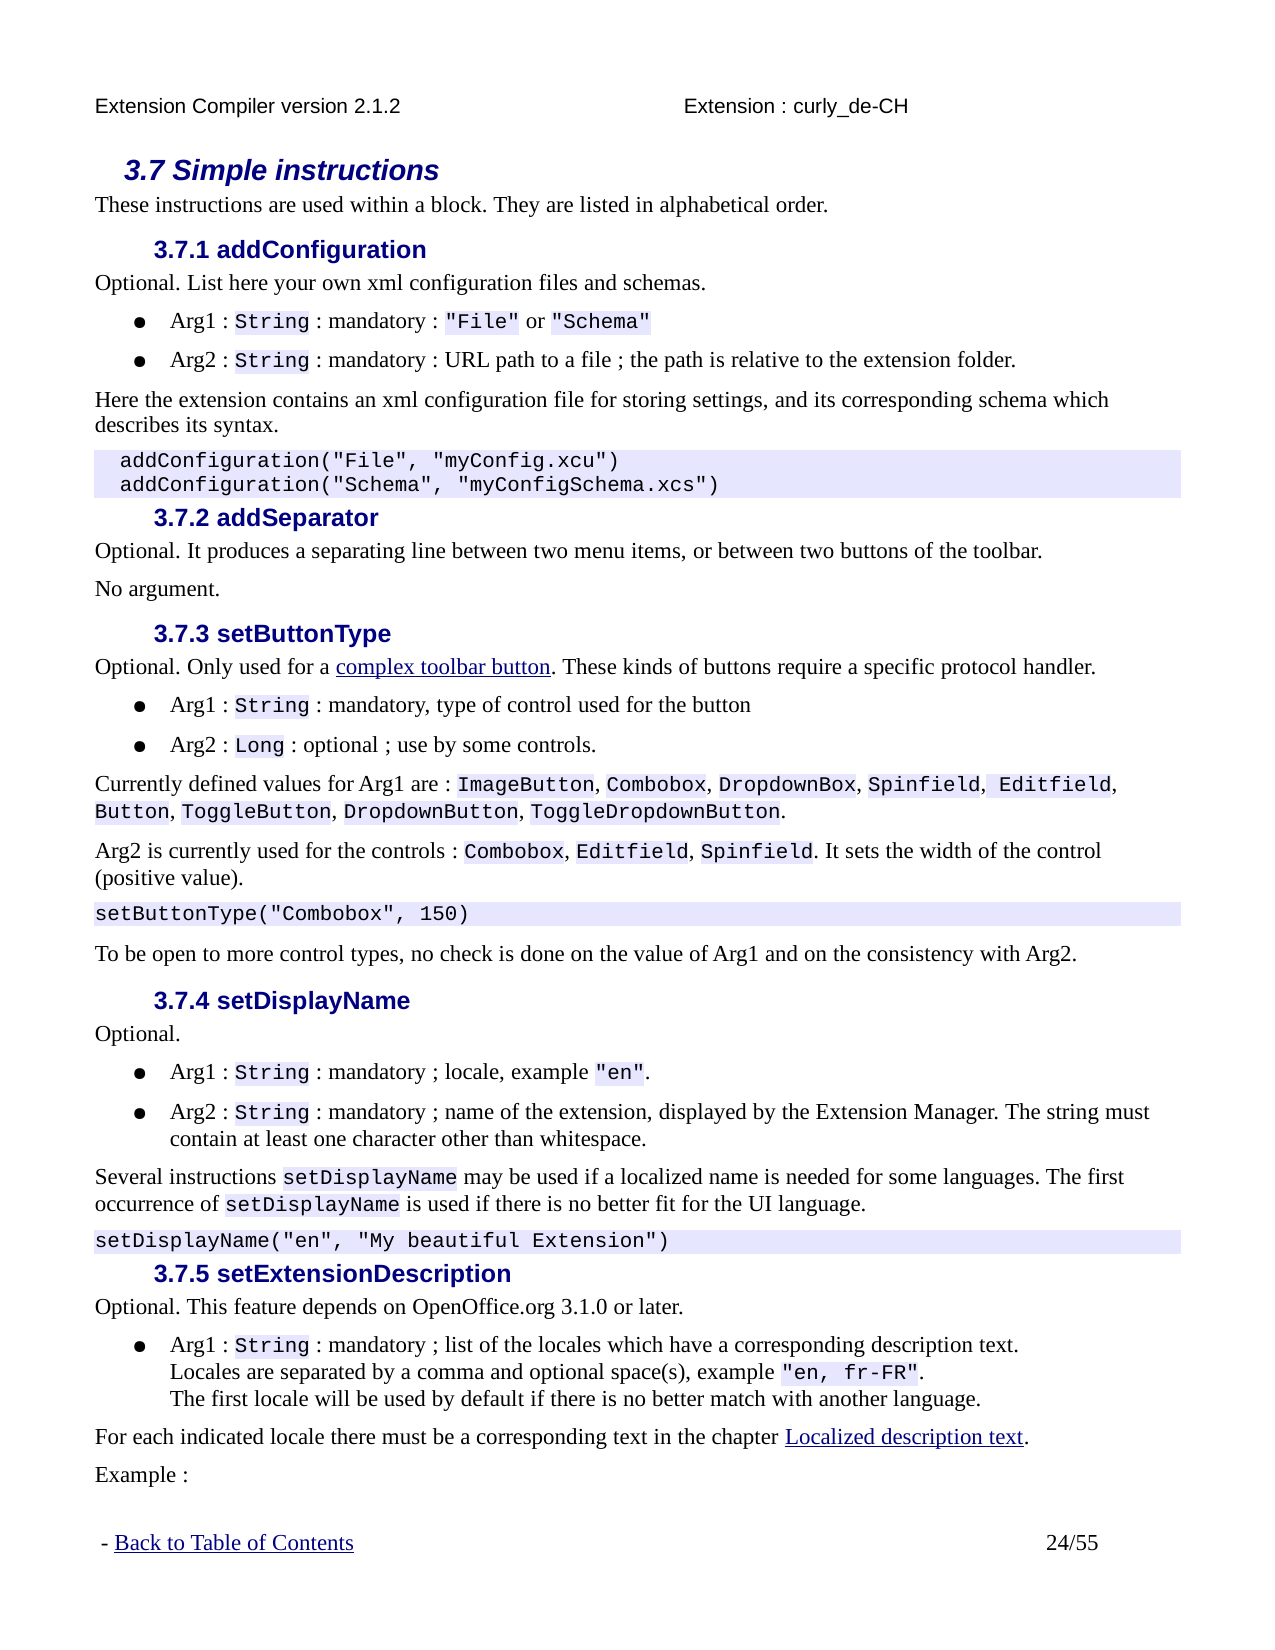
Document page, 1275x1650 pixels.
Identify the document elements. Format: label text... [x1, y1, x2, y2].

subtitle addSeparator [153, 504, 1181, 532]
subtitle setExtensionDescription [153, 1260, 1181, 1288]
text Several instructions setDisplayName may be used if a localized name is needed for some languages. The first occurrence of setDisplayName is used if there is no better fit for the UI language. [94, 1163, 1181, 1217]
list Arg2 : String : mandatory ; name of the extension, displayed by the Extension Manager. The string must contain at least one character other than whitespace. [132, 1098, 1181, 1151]
text Optional. It produces a separating line between two menu items, or between two buttons of the toolbar. [94, 538, 1181, 564]
text setDisplayName("en", "My beautiful Extension") [94, 1230, 1181, 1254]
text No argument. [94, 576, 1181, 602]
list Arg1 : String : mandatory ; locale, example "en". [132, 1059, 1181, 1086]
subtitle setDisplayName [153, 987, 1181, 1015]
text Optional. Only used for a complex toolbar button. These kinds of buttons require a specific protocol handler. [94, 654, 1181, 679]
text Optional. List here your own xml configuration files and schemas. [94, 270, 1181, 295]
text Optional. This feature depends on OpenOffice.org 3.1.0 or later. [94, 1294, 1181, 1319]
list Arg2 : Long : optional ; use by some controls. [132, 732, 1181, 758]
list Arg1 : String : mandatory, type of control used for the button [132, 692, 1181, 719]
text addConfiguration("File", "myConfig.xcu") [94, 450, 1181, 474]
text These instructions are used within a block. They are listed in alphabetical order. [94, 192, 1181, 217]
subtitle Simple instructions [124, 153, 1181, 186]
text Currently defined values for Arg1 are : ImageButton, Combobox, DropdownBox, Spinfield, Editfield, Button, ToggleButton, DropdownButton, ToggleDropdownButton. [94, 771, 1181, 825]
text setButtonType("Combobox", 150) [94, 902, 1181, 926]
subtitle addConfiguration [153, 236, 1181, 264]
text Optional. [94, 1021, 1181, 1047]
text Arg2 is currently used for the controls : Combobox, Editfield, Spinfield. It sets the width of the control (positive value). [94, 837, 1181, 890]
text To be open to more control types, no check is done on the value of Arg1 and on the consistency with Arg2. [94, 941, 1181, 967]
text addConfiguration("Schema", "myConfigSchema.xcs") [94, 474, 1181, 498]
text Here the extension contains an xml configuration file for storing settings, and its corresponding schema which describes its syntax. [94, 387, 1181, 438]
text Example : [94, 1462, 1181, 1487]
list Arg1 : String : mandatory : "File" or "Schema" [132, 308, 1181, 335]
subtitle setButtonType [153, 620, 1181, 648]
list Arg2 : String : mandatory : URL path to a file ; the path is relative to the extension folder. [132, 347, 1181, 374]
list Arg1 : String : mandatory ; list of the locales which have a corresponding description text. Locales are separated by a comma and optional space(s), example "en, fr-FR". The first locale will be used by default if there is no better match with another language. [132, 1332, 1181, 1411]
text For each indicated locale there must be a corresponding text in the chapter Localized description text. [94, 1424, 1181, 1449]
